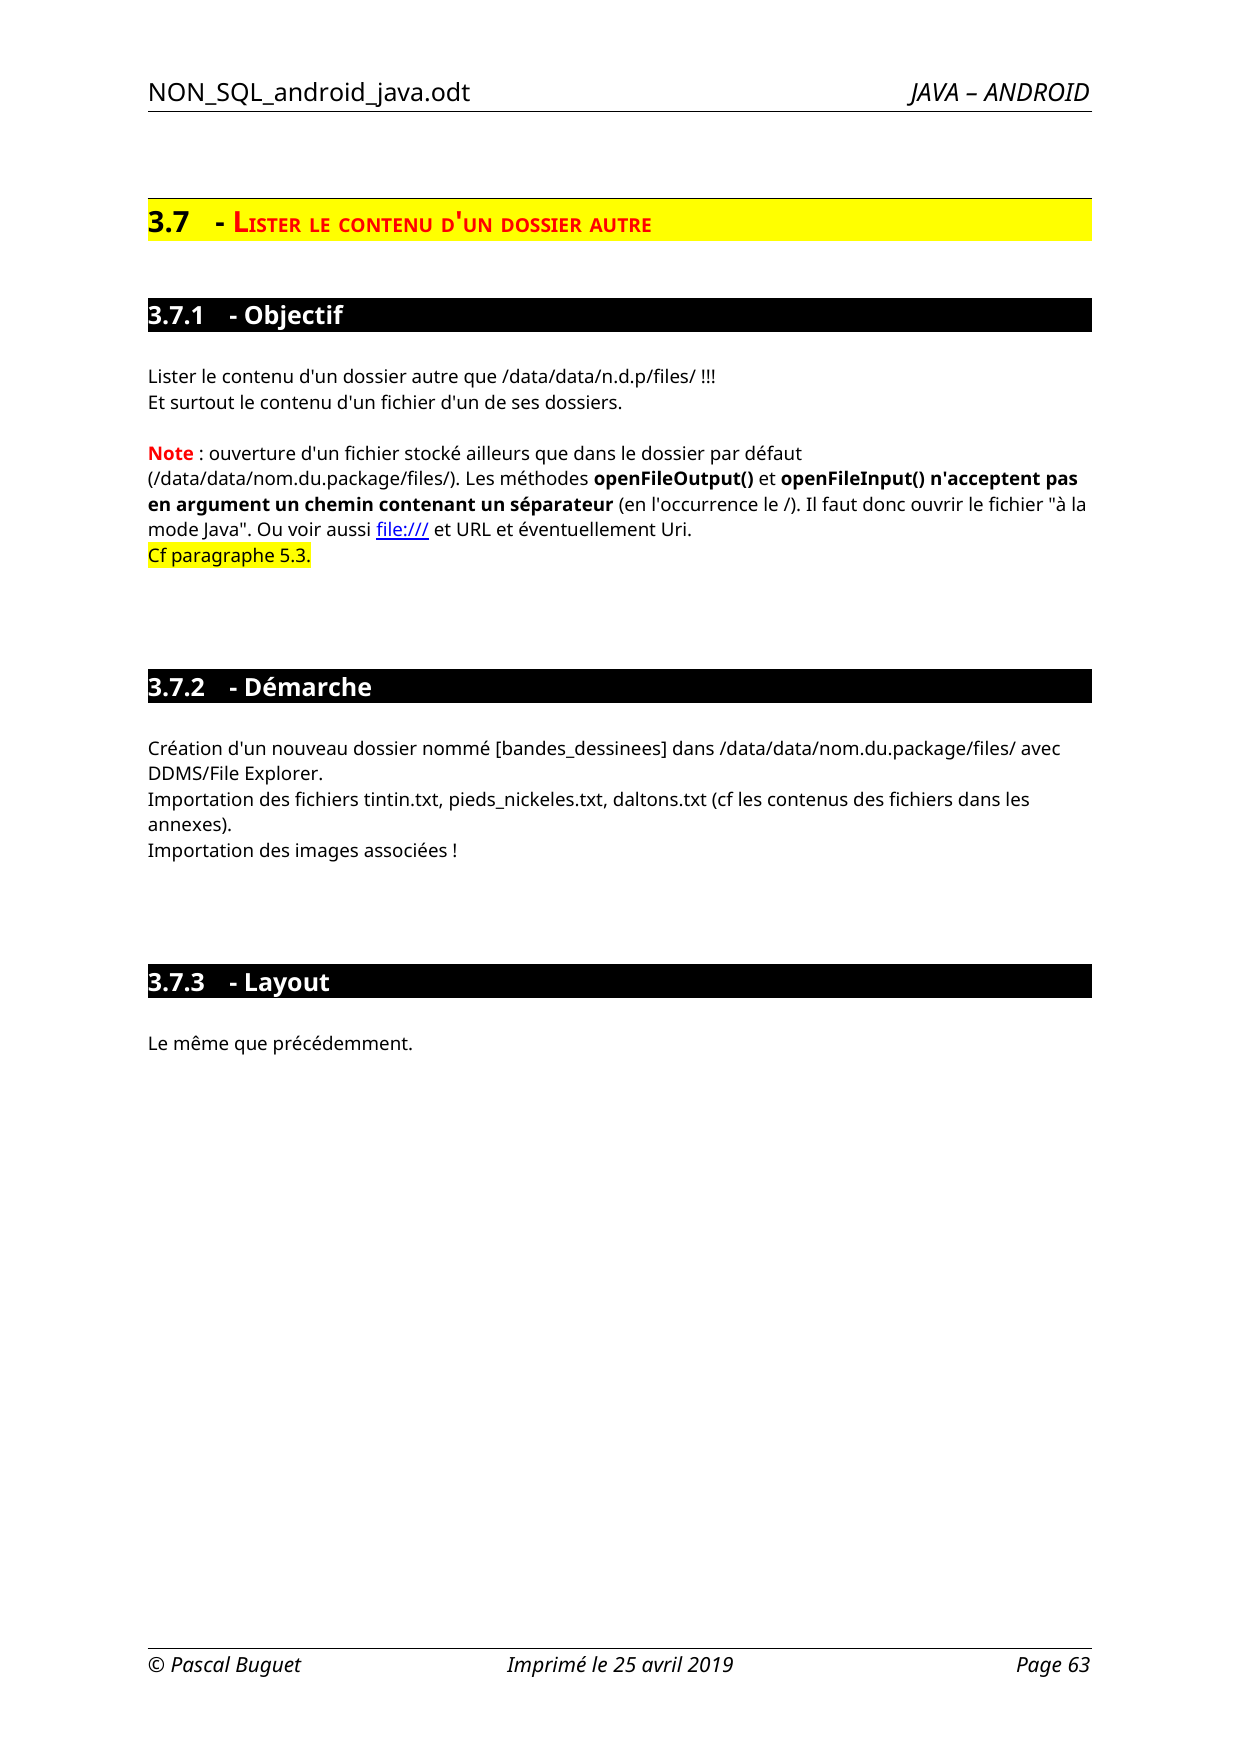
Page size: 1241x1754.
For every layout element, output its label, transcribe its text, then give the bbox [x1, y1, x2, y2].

subtitle - Layout [148, 964, 1092, 998]
subtitle - Lister le contenu d'un dossier autre [148, 199, 1092, 241]
text Cf paragraphe 5.3. [148, 542, 1092, 568]
text Lister le contenu d'un dossier autre que /data/data/n.d.p/files/ !!! [148, 364, 1092, 389]
text Note : ouverture d'un fichier stocké ailleurs que dans le dossier par défaut (/data/data/nom.du.package/files/). Les méthodes openFileOutput() et openFileInput() n'acceptent pas en argument un chemin contenant un séparateur (en l'occurrence le /). Il faut donc ouvrir le fichier "à la mode Java". Ou voir aussi file:/// et URL et éventuellement Uri. [148, 440, 1092, 542]
subtitle - Démarche [148, 669, 1092, 703]
subtitle - Objectif [148, 298, 1092, 332]
text Importation des images associées ! [148, 837, 1092, 863]
text Importation des fichiers tintin.txt, pieds_nickeles.txt, daltons.txt (cf les contenus des fichiers dans les annexes). [148, 786, 1092, 837]
text Et surtout le contenu d'un fichier d'un de ses dossiers. [148, 389, 1092, 415]
text Le même que précédemment. [148, 1030, 1092, 1056]
text Création d'un nouveau dossier nommé [bandes_dessinees] dans /data/data/nom.du.package/files/ avec DDMS/File Explorer. [148, 735, 1092, 786]
